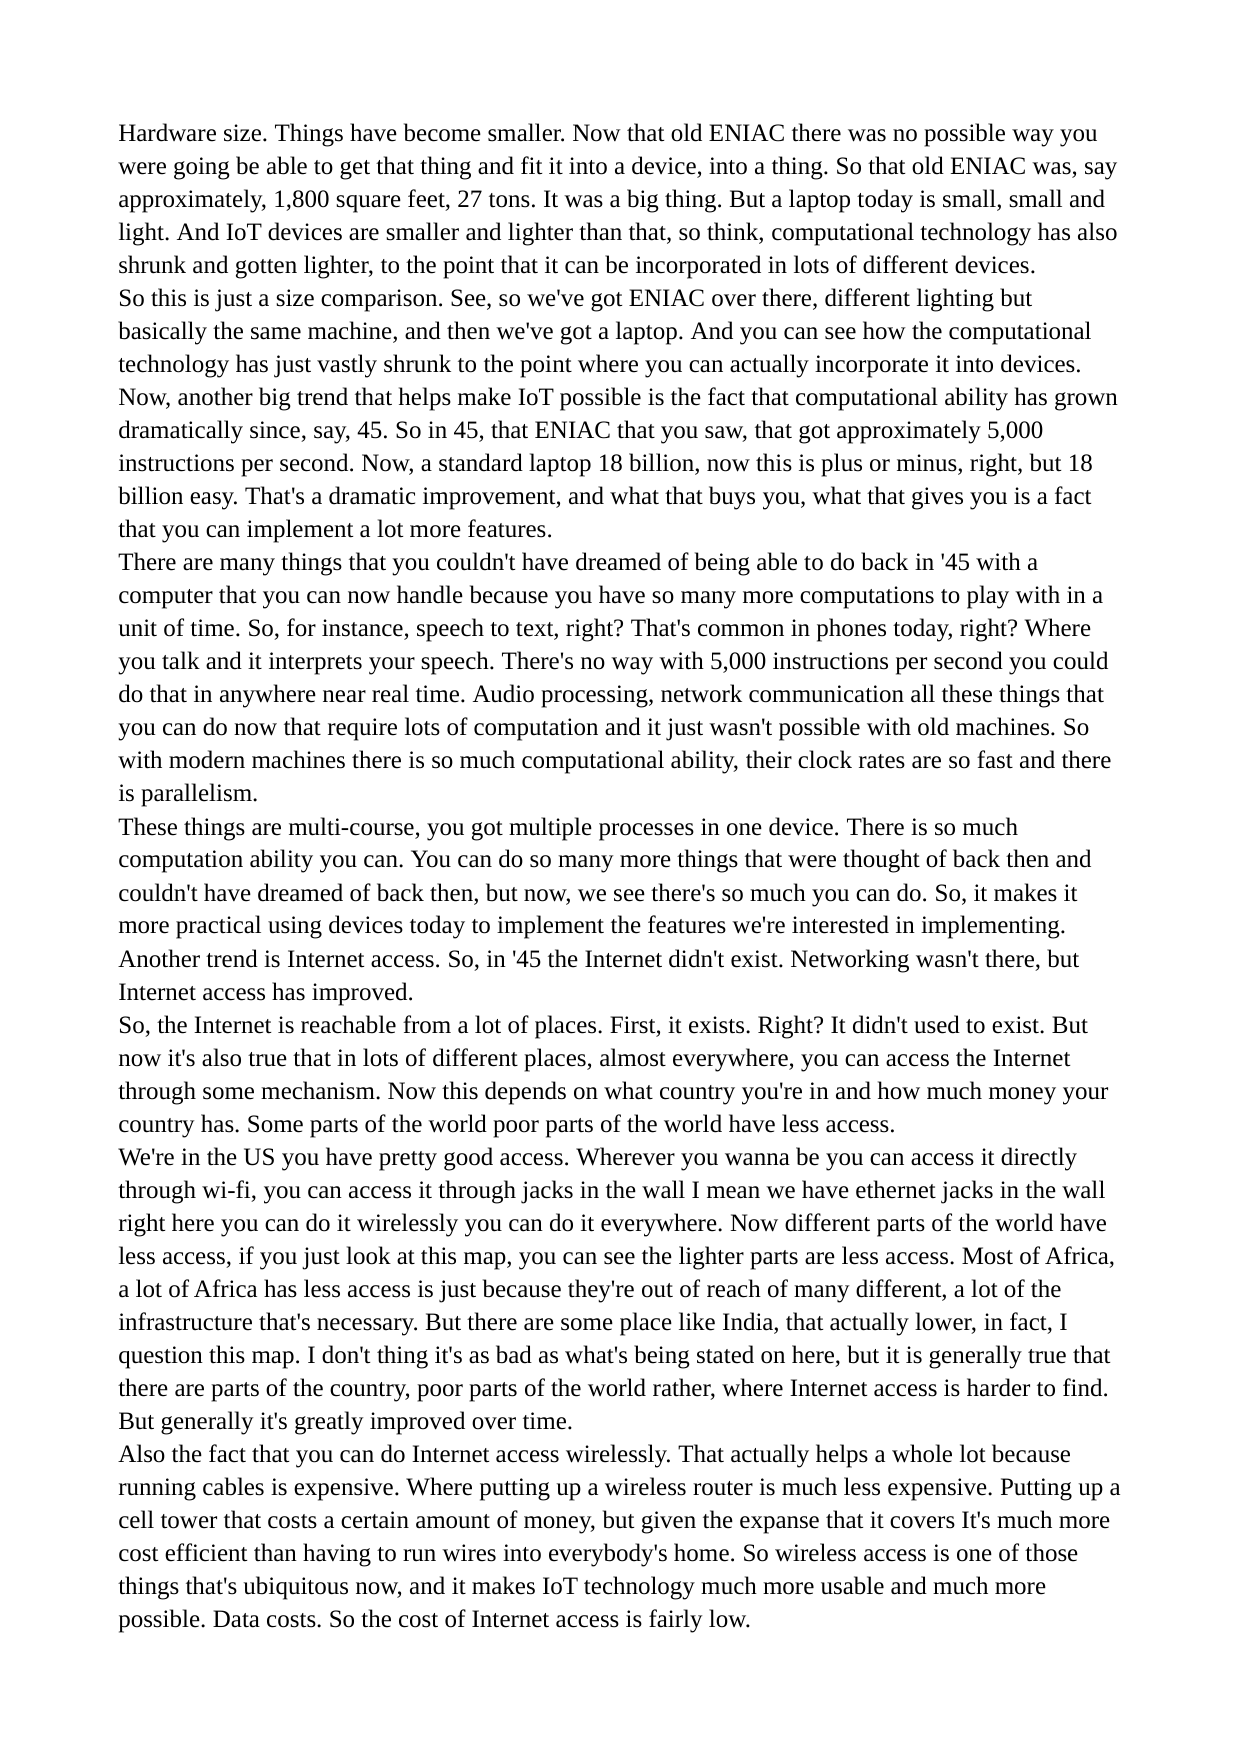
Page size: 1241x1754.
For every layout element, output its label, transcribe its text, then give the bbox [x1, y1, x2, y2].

text ​These things are multi-course, you got multiple processes in one device. ​There is so much computation ability you can. ​You can do so many more things that were thought of back then and ​couldn't have dreamed of back then, but now, we see there's so much you can do. ​So, it makes it more practical using devices today to implement ​the features we're interested in implementing. ​Another trend is Internet access. ​So, in '45 the Internet didn't exist. ​Networking wasn't there, but Internet access has improved. [118, 812, 1122, 1005]
text ​So this is just a size comparison. ​See, so we've got ENIAC over there, different lighting but ​basically the same machine, and then we've got a laptop. ​And you can see how the computational technology has just vastly shrunk to ​the point where you can actually incorporate it into devices. ​Now, another big trend that helps make IoT possible is the fact ​that computational ability has grown dramatically since, say, 45. ​So in 45, that ENIAC that you saw, ​that got approximately 5,000 instructions per second. ​Now, a standard laptop 18 billion, now this is plus or ​minus, right, but 18 billion easy. ​That's a dramatic improvement, and what that buys you, ​what that gives you is a fact that you can implement a lot more features. [118, 283, 1122, 543]
text ​So, the Internet is reachable from a lot of places. ​First, it exists. ​Right? It didn't used to exist. ​But now it's also true that in lots of different places, ​almost everywhere, you can access the Internet through some mechanism. ​Now this depends on what country you're in and how much money your country has. ​Some parts of the world poor parts of the world have less access. [118, 1010, 1122, 1137]
text ​We're in the US you have pretty good access. ​Wherever you wanna be you can access it directly through wi-fi, ​you can access it through jacks in the wall I mean we have ethernet jacks in ​the wall right here you can do it wirelessly you can do it everywhere. ​Now different parts of the world have less access, ​if you just look at this map, you can see the lighter parts are less access. ​Most of Africa, a lot of Africa has less access is just because they're out of ​reach of many different, a lot of the infrastructure that's necessary. ​But there are some place like India, that actually lower, ​in fact, I question this map. ​I don't thing it's as bad as what's being stated on here, but ​it is generally true that there are parts of the country, poor parts of the world ​rather, where Internet access is harder to find. ​But generally it's greatly improved over time. [118, 1142, 1122, 1435]
text ​There are many things that you couldn't have dreamed of being able to do back ​in '45 with a computer that you can now handle because you have so ​many more computations to play with in a unit of time. ​So, for instance, speech to text, right? ​That's common in phones today, right? ​Where you talk and it interprets your speech. ​There's no way with 5,000 instructions per second you could do that in ​anywhere near real time. ​Audio processing, network communication all these things that you can do now ​that require lots of computation and it just wasn't possible with old machines. ​So with modern machines there is so much computational ability, ​their clock rates are so fast and there is parallelism. [118, 547, 1122, 807]
text ​Also the fact that you can do Internet access wirelessly. ​That actually helps a whole lot because running cables is expensive. ​Where putting up a wireless router is much less expensive. ​Putting up a cell tower that costs a certain amount of money, ​but given the expanse that it covers ​It's much more cost efficient than having to run wires into everybody's home. ​So wireless access is one of those things that's ubiquitous now, and ​it makes IoT technology much more usable and much more possible. ​Data costs. ​So the cost of Internet access is fairly low. [118, 1439, 1122, 1633]
text ​Hardware size. ​Things have become smaller. ​Now that old ENIAC there was no possible way you were going be able to get that ​thing and fit it into a device, into a thing. ​So that old ENIAC was, say approximately, 1,800 square feet, 27 tons. ​It was a big thing. ​But a laptop today is small, small and light. ​And IoT devices are smaller and lighter than that, so think, ​computational technology has also shrunk and gotten lighter, ​to the point that it can be incorporated in lots of different devices. [118, 118, 1122, 279]
